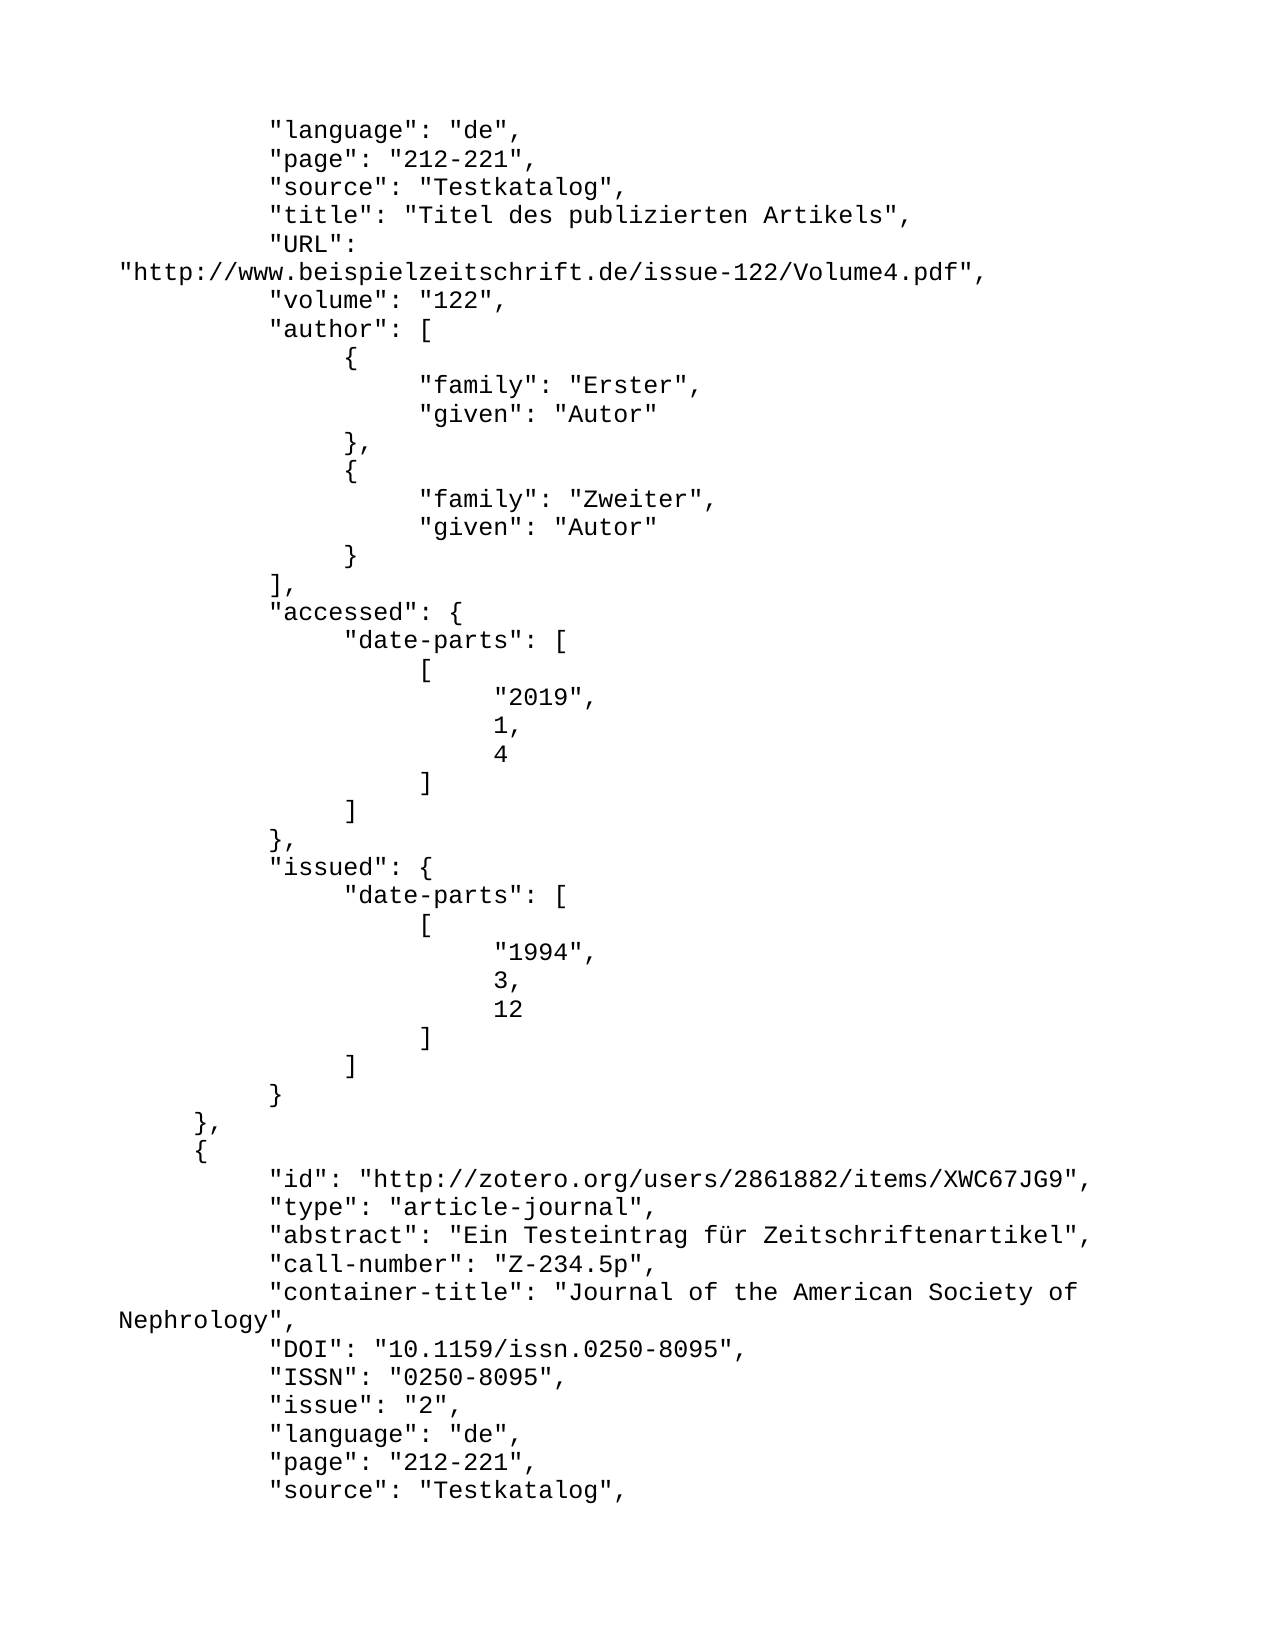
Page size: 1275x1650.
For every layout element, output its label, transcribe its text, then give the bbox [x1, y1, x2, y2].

text "call-number": "Z-234.5p", [118, 1251, 1157, 1280]
text ], [118, 571, 1157, 600]
text }, [118, 826, 1157, 855]
text "family": "Erster", [118, 373, 1157, 401]
text [ [118, 911, 1157, 940]
text 12 [118, 996, 1157, 1025]
text "source": "Testkatalog", [118, 1478, 1157, 1506]
text "abstract": "Ein Testeintrag für Zeitschriftenartikel", [118, 1223, 1157, 1251]
text { [118, 1138, 1157, 1166]
text } [118, 543, 1157, 571]
text { [118, 458, 1157, 486]
text ] [118, 1025, 1157, 1053]
text ] [118, 798, 1157, 826]
text 1, [118, 713, 1157, 741]
text "type": "article-journal", [118, 1195, 1157, 1223]
text 4 [118, 741, 1157, 770]
text "family": "Zweiter", [118, 486, 1157, 515]
text "date-parts": [ [118, 883, 1157, 911]
text "source": "Testkatalog", [118, 175, 1157, 203]
text "page": "212-221", [118, 146, 1157, 175]
text [ [118, 656, 1157, 685]
text "author": [ [118, 316, 1157, 345]
text "page": "212-221", [118, 1450, 1157, 1478]
text { [118, 345, 1157, 373]
text "issued": { [118, 855, 1157, 883]
text "URL": "http://www.beispielzeitschrift.de/issue-122/Volume4.pdf", [118, 231, 1157, 288]
text "issue": "2", [118, 1393, 1157, 1421]
text "title": "Titel des publizierten Artikels", [118, 203, 1157, 231]
text "1994", [118, 940, 1157, 968]
text "ISSN": "0250-8095", [118, 1365, 1157, 1393]
text "given": "Autor" [118, 515, 1157, 543]
text "accessed": { [118, 600, 1157, 628]
text ] [118, 1053, 1157, 1081]
text "given": "Autor" [118, 401, 1157, 430]
text }, [118, 1110, 1157, 1138]
text "language": "de", [118, 1421, 1157, 1450]
text "DOI": "10.1159/issn.0250-8095", [118, 1336, 1157, 1365]
text "language": "de", [118, 118, 1157, 146]
text "date-parts": [ [118, 628, 1157, 656]
text ] [118, 770, 1157, 798]
text "2019", [118, 685, 1157, 713]
text "id": "http://zotero.org/users/2861882/items/XWC67JG9", [118, 1166, 1157, 1195]
text } [118, 1081, 1157, 1110]
text }, [118, 430, 1157, 458]
text 3, [118, 968, 1157, 996]
text "volume": "122", [118, 288, 1157, 316]
text "container-title": "Journal of the American Society of Nephrology", [118, 1280, 1157, 1336]
